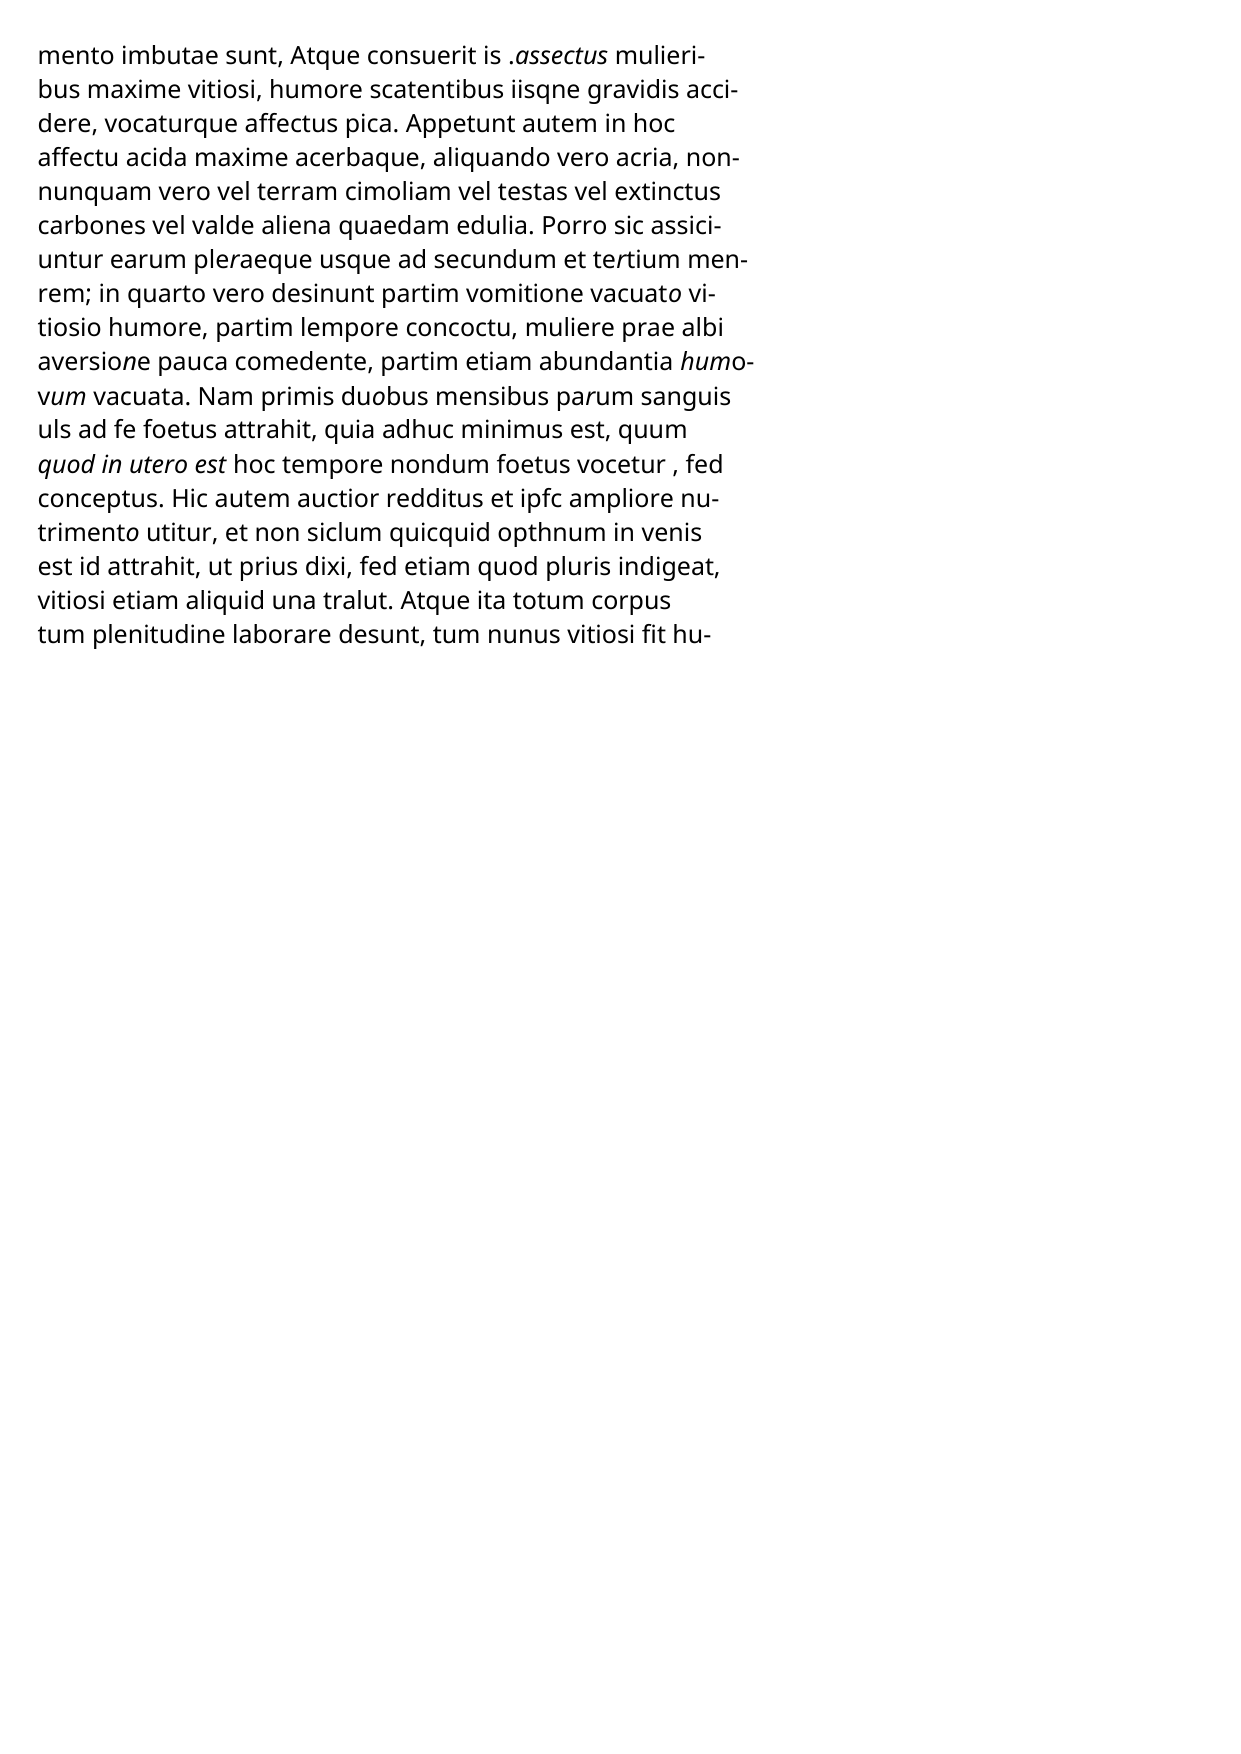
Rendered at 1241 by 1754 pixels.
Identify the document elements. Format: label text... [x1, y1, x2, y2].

text mento imbutae sunt, Atque consuerit is .assectus mulieri- bus maxime vitiosi, humore scatentibus iisqne gravidis acci- dere, vocaturque affectus pica. Appetunt autem in hoc affectu acida maxime acerbaque, aliquando vero acria, non- nunquam vero vel terram cimoliam vel testas vel extinctus carbones vel valde aliena quaedam edulia. Porro sic assici- untur earum pleraeque usque ad secundum et tertium men- rem; in quarto vero desinunt partim vomitione vacuato vi- tiosio humore, partim lempore concoctu, muliere prae albi aversione pauca comedente, partim etiam abundantia humo- vum vacuata. Nam primis duobus mensibus parum sanguis uls ad fe foetus attrahit, quia adhuc minimus est, quum quod in utero est hoc tempore nondum foetus vocetur , fed conceptus. Hic autem auctior redditus et ipfc ampliore nu- trimento utitur, et non siclum quicquid opthnum in venis est id attrahit, ut prius dixi, fed etiam quod pluris indigeat, vitiosi etiam aliquid una tralut. Atque ita totum corpus tum plenitudine laborare desunt, tum nunus vitiosi fit hu- [37, 37, 1203, 651]
